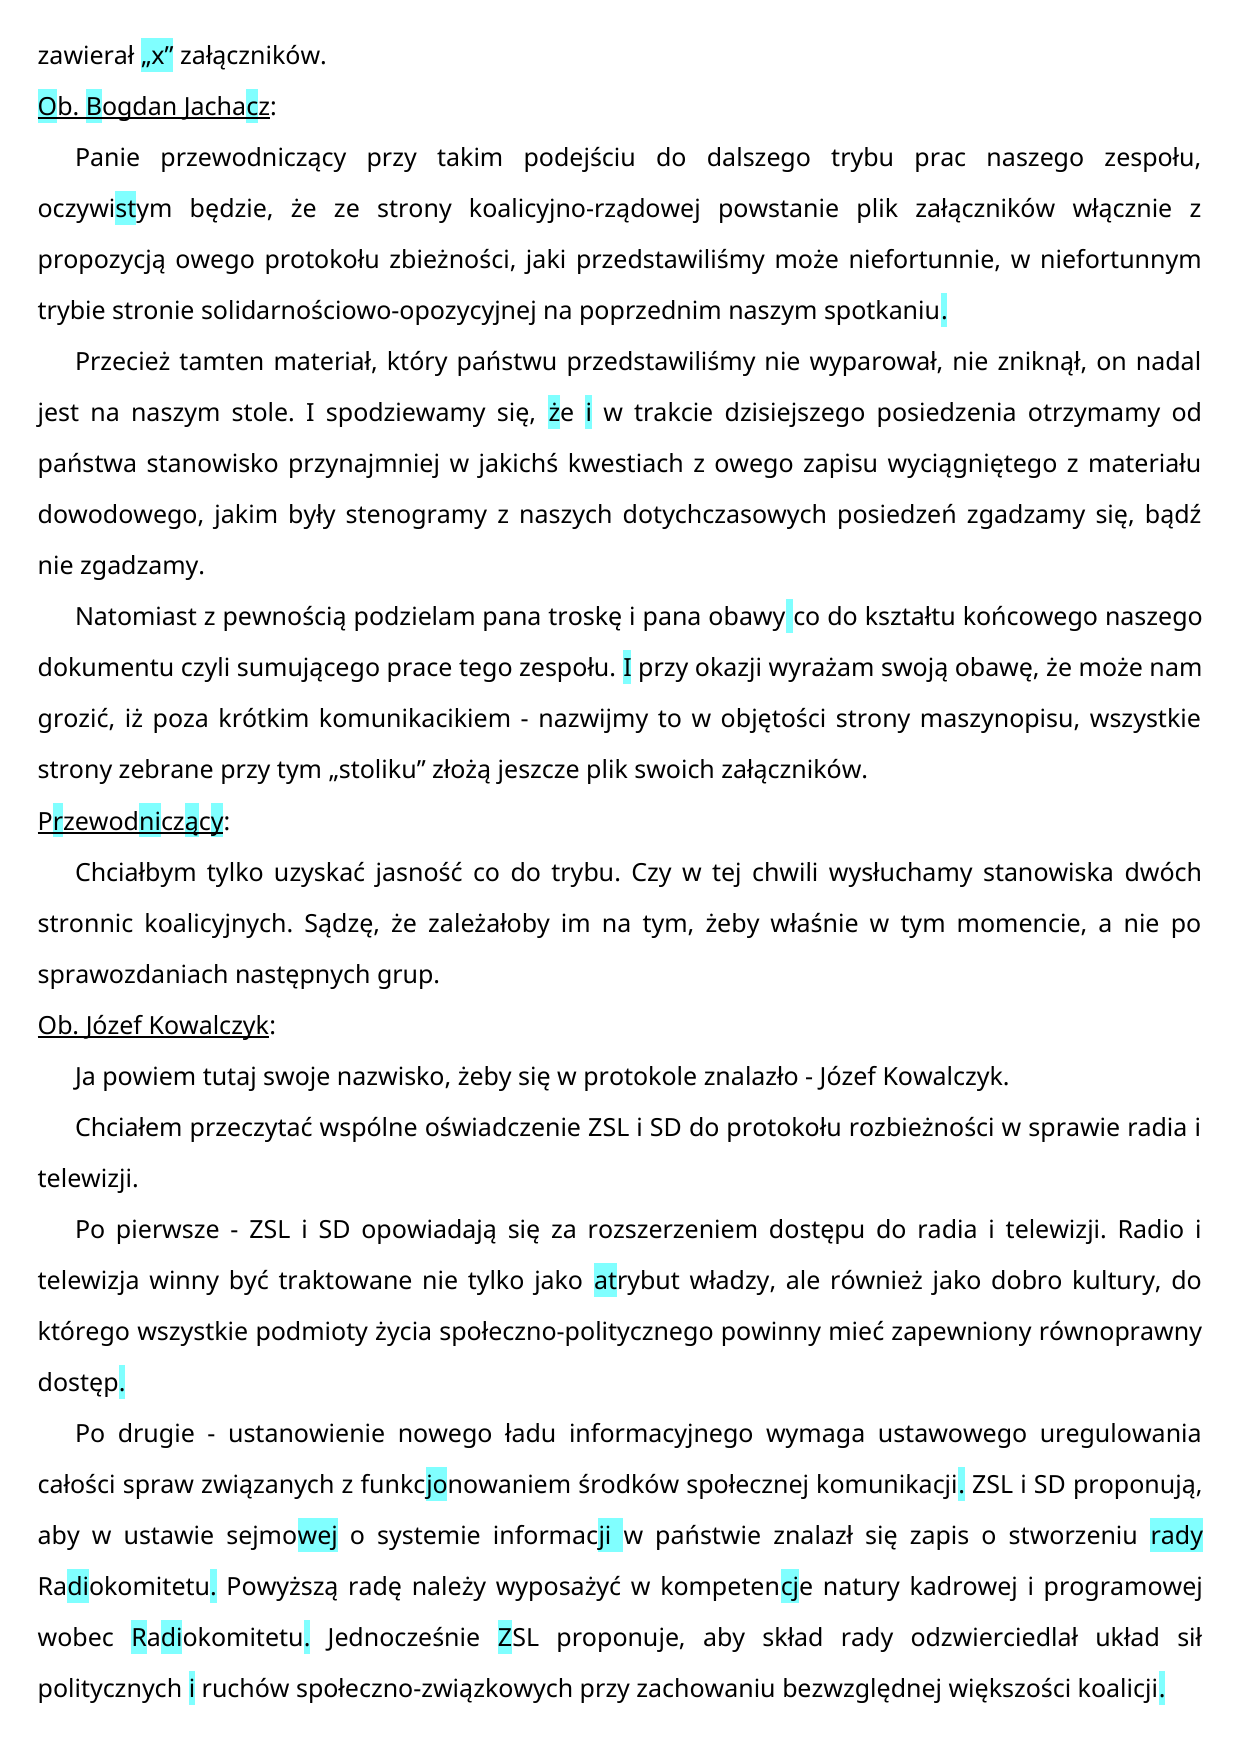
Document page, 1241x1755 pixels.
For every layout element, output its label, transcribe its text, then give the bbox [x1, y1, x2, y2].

text Natomiast z pewnością podzielam pana troskę i pana obawy co do kształtu końcowego naszego dokumentu czyli sumującego prace tego zespołu. I przy okazji wyrażam swoją obawę, że może nam grozić, iż poza krótkim komunikacikiem - nazwijmy to w objętości strony maszynopisu, wszystkie strony zebrane przy tym „stoliku” złożą jeszcze plik swoich załączników. [37, 599, 1203, 786]
text Ob. Bogdan Jachacz: [37, 88, 1203, 123]
text Panie przewodniczący przy takim podejściu do dalszego trybu prac naszego zespołu, oczywistym będzie, że ze strony koalicyjno-rządowej powstanie plik załączników włącznie z propozycją owego protokołu zbieżności, jaki przedstawiliśmy może niefortunnie, w niefortunnym trybie stronie solidarnościowo-opozycyjnej na poprzednim naszym spotkaniu. [37, 139, 1203, 327]
text Chciałbym tylko uzyskać jasność co do trybu. Czy w tej chwili wysłuchamy stanowiska dwóch stronnic koalicyjnych. Sądzę, że zależałoby im na tym, żeby właśnie w tym momencie, a nie po sprawozdaniach następnych grup. [37, 854, 1203, 990]
text Ob. Józef Kowalczyk: [37, 1007, 1203, 1041]
text Przecież tamten materiał, który państwu przedstawiliśmy nie wyparował, nie zniknął, on nadal jest na naszym stole. I spodziewamy się, że i w trakcie dzisiejszego posiedzenia otrzymamy od państwa stanowisko przynajmniej w jakichś kwestiach z owego zapisu wyciągniętego z materiału dowodowego, jakim były stenogramy z naszych dotychczasowych posiedzeń zgadzamy się, bądź nie zgadzamy. [37, 344, 1203, 582]
text Ja powiem tutaj swoje nazwisko, żeby się w protokole znalazło - Józef Kowalczyk. [37, 1058, 1203, 1092]
text Po drugie - ustanowienie nowego ładu informacyjnego wymaga ustawowego uregulowania całości spraw związanych z funkcjonowaniem środków społecznej komunikacji. ZSL i SD proponują, aby w ustawie sejmowej o systemie informacji w państwie znalazł się zapis o stworzeniu rady Radiokomitetu. Powyższą radę należy wyposażyć w kompetencje natury kadrowej i programowej wobec Radiokomitetu. Jednocześnie ZSL proponuje, aby skład rady odzwierciedlał układ sił politycznych i ruchów społeczno-związkowych przy zachowaniu bezwzględnej większości koalicji. [37, 1416, 1203, 1705]
text zawierał „x” załączników. [37, 37, 1203, 72]
text Przewodniczący: [37, 803, 1203, 837]
text Chciałem przeczytać wspólne oświadczenie ZSL i SD do protokołu rozbieżności w sprawie radia i telewizji. [37, 1109, 1203, 1194]
text Po pierwsze - ZSL i SD opowiadają się za rozszerzeniem dostępu do radia i telewizji. Radio i telewizja winny być traktowane nie tylko jako atrybut władzy, ale również jako dobro kultury, do którego wszystkie podmioty życia społeczno-politycznego powinny mieć zapewniony równoprawny dostęp. [37, 1211, 1203, 1399]
